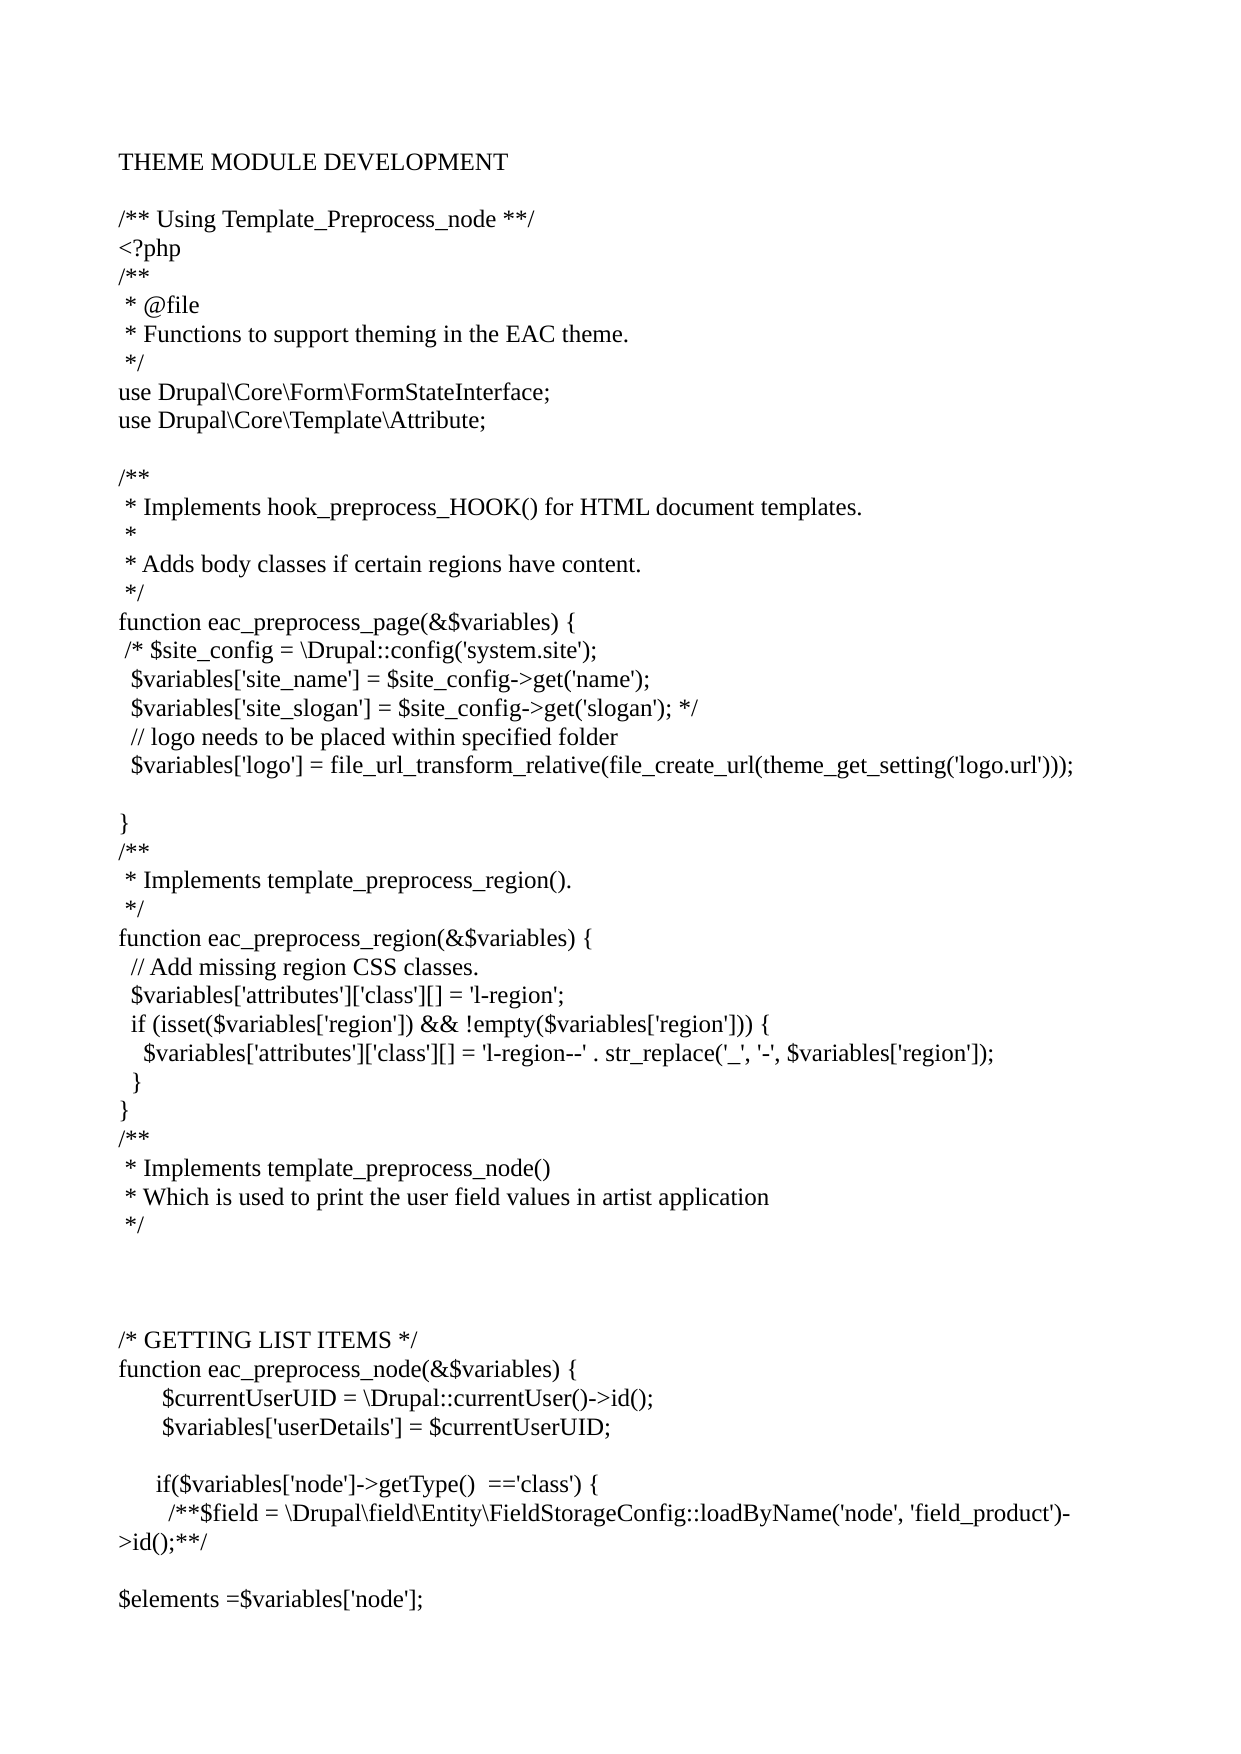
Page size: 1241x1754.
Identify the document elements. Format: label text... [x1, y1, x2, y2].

text * Implements template_preprocess_node() [118, 1153, 1122, 1182]
text /**$field = \Drupal\field\Entity\FieldStorageConfig::loadByName('node', 'field_product')->id();**/ [118, 1498, 1122, 1556]
text <?php [118, 233, 1122, 262]
text } [118, 808, 1122, 837]
text $elements =$variables['node']; [118, 1584, 1122, 1613]
text function eac_preprocess_region(&$variables) { [118, 923, 1122, 952]
text // Add missing region CSS classes. [118, 952, 1122, 981]
text /* $site_config = \Drupal::config('system.site'); [118, 636, 1122, 664]
text * [118, 521, 1122, 549]
text /** [118, 1124, 1122, 1153]
text */ [118, 894, 1122, 923]
text $variables['attributes']['class'][] = 'l-region'; [118, 981, 1122, 1009]
text $variables['site_name'] = $site_config->get('name'); [118, 664, 1122, 693]
text /** [118, 837, 1122, 866]
text use Drupal\Core\Form\FormStateInterface; [118, 377, 1122, 406]
text */ [118, 578, 1122, 607]
text /** [118, 463, 1122, 492]
text /** [118, 262, 1122, 291]
text use Drupal\Core\Template\Attribute; [118, 406, 1122, 434]
text // logo needs to be placed within specified folder [118, 722, 1122, 751]
text $variables['logo'] = file_url_transform_relative(file_create_url(theme_get_setting('logo.url'))); [118, 751, 1122, 779]
text * Which is used to print the user field values in artist application [118, 1182, 1122, 1211]
text * Implements template_preprocess_region(). [118, 866, 1122, 894]
text /** Using Template_Preprocess_node **/ [118, 204, 1122, 233]
text } [118, 1067, 1122, 1096]
text */ [118, 348, 1122, 377]
text if (isset($variables['region']) && !empty($variables['region'])) { [118, 1009, 1122, 1038]
text function eac_preprocess_node(&$variables) { [118, 1354, 1122, 1383]
text * Functions to support theming in the EAC theme. [118, 319, 1122, 348]
text * Implements hook_preprocess_HOOK() for HTML document templates. [118, 492, 1122, 521]
text THEME MODULE DEVELOPMENT [118, 147, 1122, 176]
text $variables['userDetails'] = $currentUserUID; [118, 1412, 1122, 1441]
text } [118, 1096, 1122, 1124]
text /* GETTING LIST ITEMS */ [118, 1326, 1122, 1354]
text $currentUserUID = \Drupal::currentUser()->id(); [118, 1383, 1122, 1412]
text * @file [118, 291, 1122, 319]
text $variables['attributes']['class'][] = 'l-region--' . str_replace('_', '-', $variables['region']); [118, 1038, 1122, 1067]
text if($variables['node']->getType() =='class') { [118, 1469, 1122, 1498]
text * Adds body classes if certain regions have content. [118, 549, 1122, 578]
text $variables['site_slogan'] = $site_config->get('slogan'); */ [118, 693, 1122, 722]
text */ [118, 1211, 1122, 1239]
text function eac_preprocess_page(&$variables) { [118, 607, 1122, 636]
